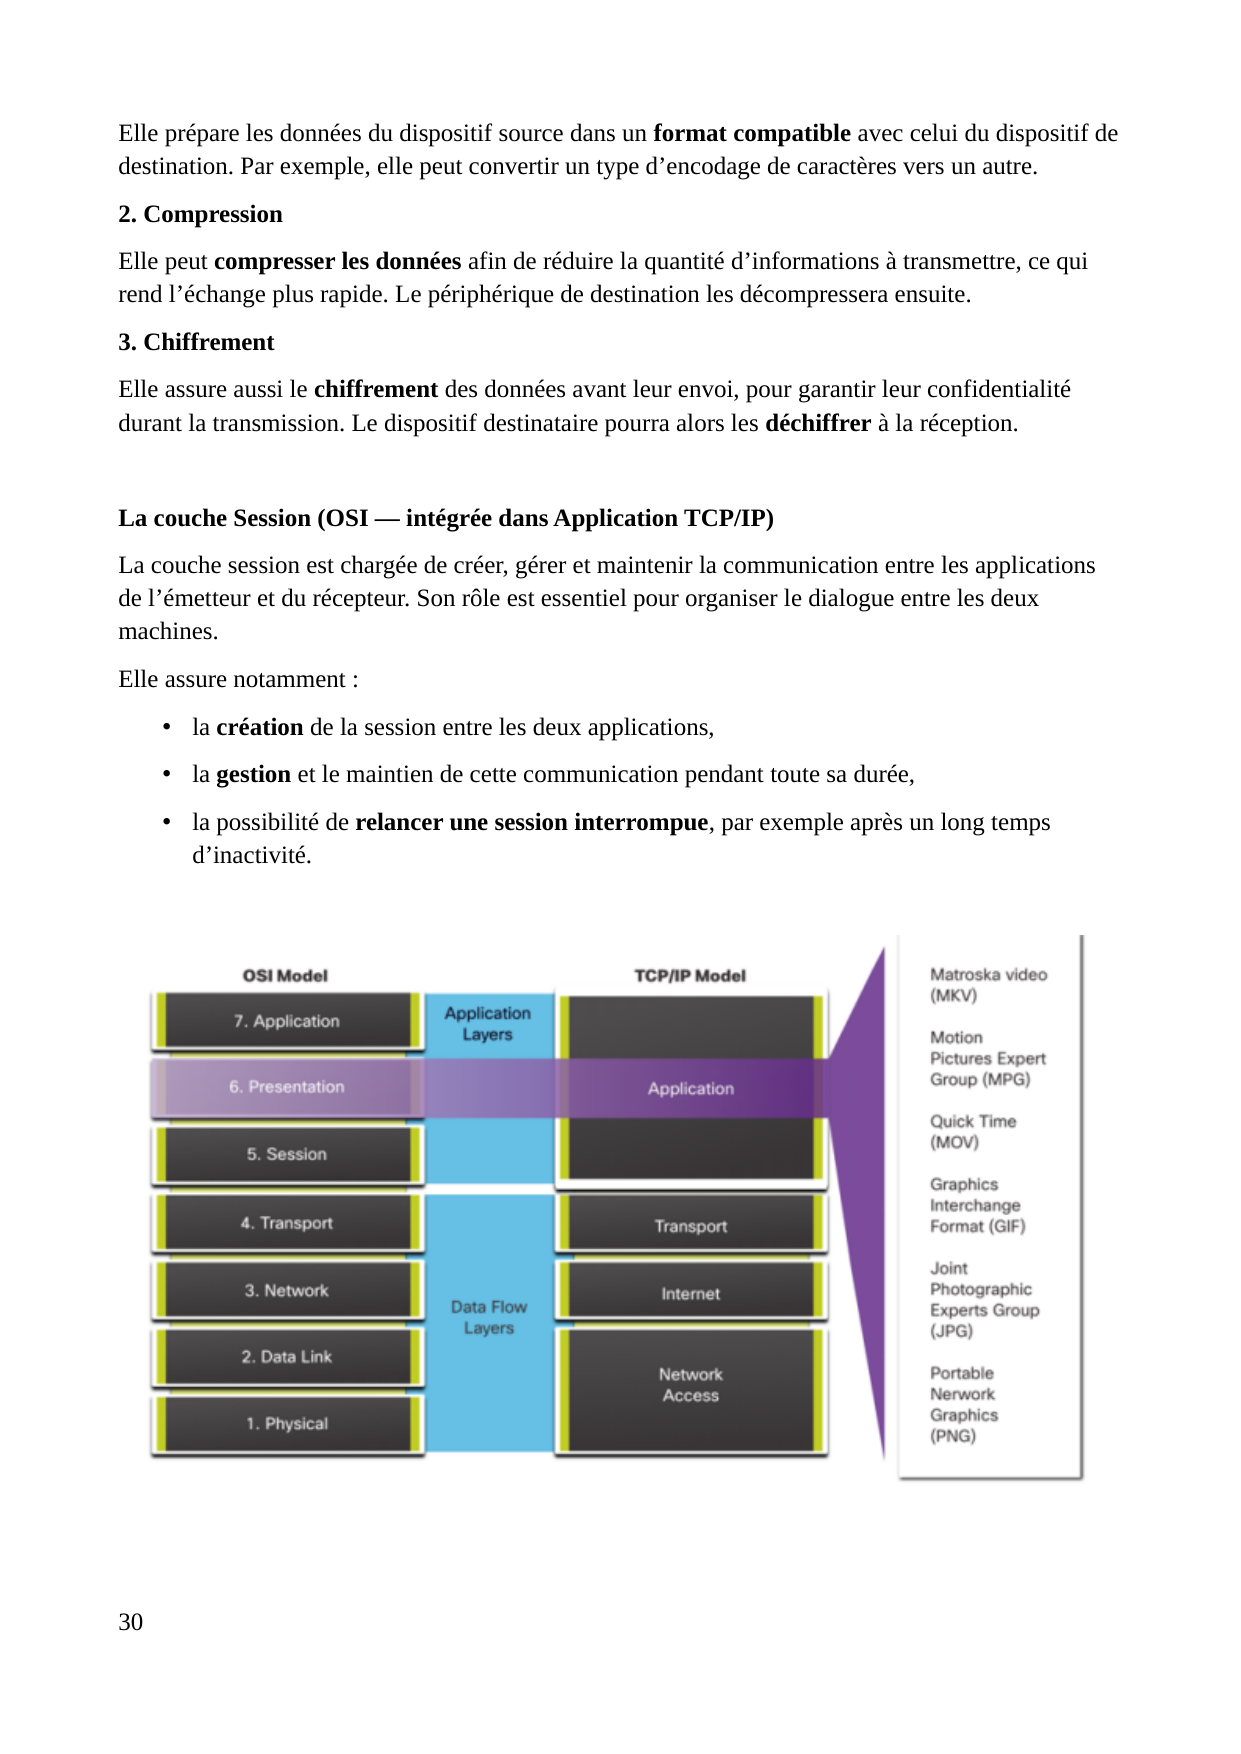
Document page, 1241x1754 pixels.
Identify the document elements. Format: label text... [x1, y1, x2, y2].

picture [127, 935, 1113, 1520]
list la création de la session entre les deux applications, [162, 712, 1122, 740]
text Elle peut compresser les données afin de réduire la quantité d’informations à transmettre, ce qui rend l’échange plus rapide. Le périphérique de destination les décompressera ensuite. [118, 246, 1122, 308]
list la possibilité de relancer une session interrompue, par exemple après un long temps d’inactivité. [162, 807, 1122, 869]
text La couche Session (OSI — intégrée dans Application TCP/IP) [118, 503, 1122, 532]
text La couche session est chargée de créer, gérer et maintenir la communication entre les applications de l’émetteur et du récepteur. Son rôle est essentiel pour organiser le dialogue entre les deux machines. [118, 550, 1122, 645]
text Elle assure aussi le chiffrement des données avant leur envoi, pour garantir leur confidentialité durant la transmission. Le dispositif destinataire pourra alors les déchiffrer à la réception. [118, 374, 1122, 436]
text Elle prépare les données du dispositif source dans un format compatible avec celui du dispositif de destination. Par exemple, elle peut convertir un type d’encodage de caractères vers un autre. [118, 118, 1122, 180]
text 3. Chiffrement [118, 327, 1122, 356]
list la gestion et le maintien de cette communication pendant toute sa durée, [162, 759, 1122, 788]
text Elle assure notamment : [118, 664, 1122, 693]
text 2. Compression [118, 199, 1122, 227]
